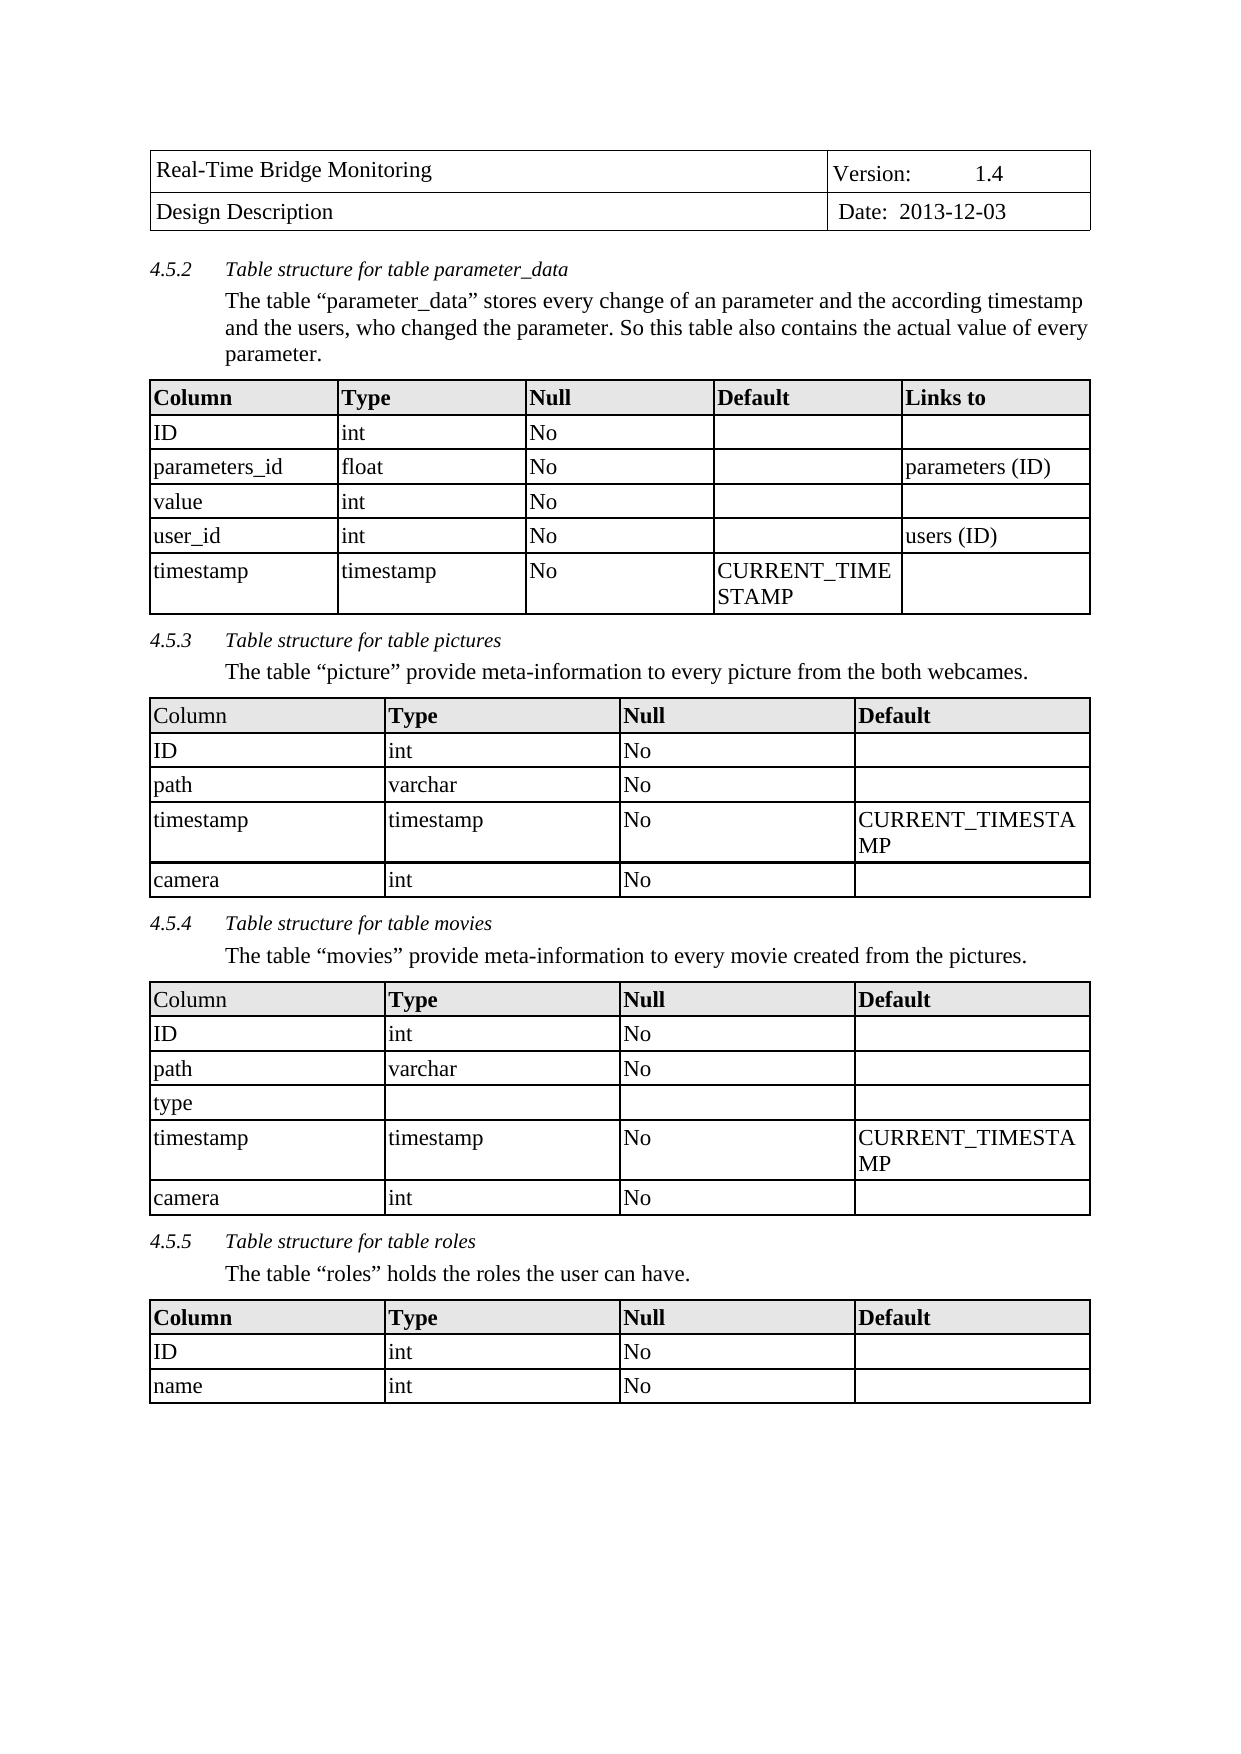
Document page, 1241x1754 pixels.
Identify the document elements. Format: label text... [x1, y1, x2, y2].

table_cell int [339, 519, 525, 552]
table_cell users (ID) [903, 519, 1089, 552]
text The table “roles” holds the roles the user can have. [225, 1259, 1090, 1286]
subtitle Table structure for table roles [150, 1228, 1090, 1253]
table_cell int [386, 1370, 619, 1402]
subtitle Table structure for table pictures [150, 627, 1090, 652]
table_header Column [151, 699, 384, 732]
table_cell parameters_id [151, 450, 337, 483]
table_cell camera [151, 864, 384, 896]
table_cell CURRENT_TIMESTAMP [715, 554, 901, 612]
text The table “picture” provide meta-information to every picture from the both webcames. [225, 658, 1090, 684]
table_cell [856, 1370, 1089, 1402]
table_cell No [527, 485, 713, 517]
table_cell timestamp [386, 1121, 619, 1179]
table_cell No [621, 768, 854, 801]
table_header Default [856, 1301, 1089, 1333]
table_header Default [715, 381, 901, 414]
table_header Links to [903, 381, 1089, 414]
table_cell [856, 864, 1089, 896]
table_cell [856, 734, 1089, 766]
table_cell [715, 416, 901, 448]
table_cell int [386, 734, 619, 766]
table_cell No [621, 864, 854, 896]
table_header Default [856, 983, 1089, 1015]
table_header Null [527, 381, 713, 414]
table_cell ID [151, 1017, 384, 1049]
table_cell int [339, 416, 525, 448]
table_cell timestamp [151, 803, 384, 861]
table_header Null [621, 1301, 854, 1333]
table_header Type [386, 983, 619, 1015]
text The table “parameter_data” stores every change of an parameter and the according timestamp and the users, who changed the parameter. So this table also contains the actual value of every parameter. [225, 288, 1090, 367]
table_cell value [151, 485, 337, 517]
table_cell No [621, 1335, 854, 1367]
table_header Type [386, 699, 619, 732]
table_cell [715, 450, 901, 483]
subtitle Table structure for table parameter_data [150, 256, 1090, 281]
table_cell type [151, 1086, 384, 1118]
text The table “movies” provide meta-information to every movie created from the pictures. [225, 942, 1090, 968]
table_cell No [621, 1052, 854, 1084]
table_cell varchar [386, 768, 619, 801]
table_cell No [621, 803, 854, 861]
table_cell timestamp [339, 554, 525, 612]
table_header Type [339, 381, 525, 414]
table_cell timestamp [151, 1121, 384, 1179]
table_cell CURRENT_TIMESTAMP [856, 1121, 1089, 1179]
table_header Column [151, 983, 384, 1015]
table_cell [856, 1017, 1089, 1049]
table_cell No [527, 416, 713, 448]
table_cell timestamp [151, 554, 337, 612]
table_cell user_id [151, 519, 337, 552]
table_cell int [386, 1181, 619, 1214]
table_cell int [386, 1335, 619, 1367]
table_cell No [527, 554, 713, 612]
table_header Null [621, 699, 854, 732]
table_cell No [621, 1370, 854, 1402]
table_cell varchar [386, 1052, 619, 1084]
table_cell path [151, 768, 384, 801]
table_cell [903, 485, 1089, 517]
table_cell timestamp [386, 803, 619, 861]
table_header Null [621, 983, 854, 1015]
table_cell [386, 1086, 619, 1118]
table_cell path [151, 1052, 384, 1084]
table_cell [621, 1086, 854, 1118]
table_cell float [339, 450, 525, 483]
table_cell [715, 485, 901, 517]
table_header Column [151, 381, 337, 414]
table_cell CURRENT_TIMESTAMP [856, 803, 1089, 861]
table_cell parameters (ID) [903, 450, 1089, 483]
table_cell No [527, 450, 713, 483]
table_cell int [339, 485, 525, 517]
table_cell [903, 554, 1089, 612]
table_cell [856, 1052, 1089, 1084]
table_cell int [386, 864, 619, 896]
table_cell [856, 1335, 1089, 1367]
table_cell No [621, 1017, 854, 1049]
table_cell int [386, 1017, 619, 1049]
table_header Default [856, 699, 1089, 732]
table_header Type [386, 1301, 619, 1333]
table_cell ID [151, 416, 337, 448]
table_header Column [151, 1301, 384, 1333]
table_cell [856, 1086, 1089, 1118]
table_cell ID [151, 1335, 384, 1367]
table_cell name [151, 1370, 384, 1402]
table_cell [856, 1181, 1089, 1214]
table_cell No [621, 1181, 854, 1214]
table_cell [903, 416, 1089, 448]
table_cell No [621, 734, 854, 766]
table_cell [715, 519, 901, 552]
table_cell [856, 768, 1089, 801]
subtitle Table structure for table movies [150, 910, 1090, 935]
table_cell camera [151, 1181, 384, 1214]
table_cell ID [151, 734, 384, 766]
table_cell No [621, 1121, 854, 1179]
table_cell No [527, 519, 713, 552]
